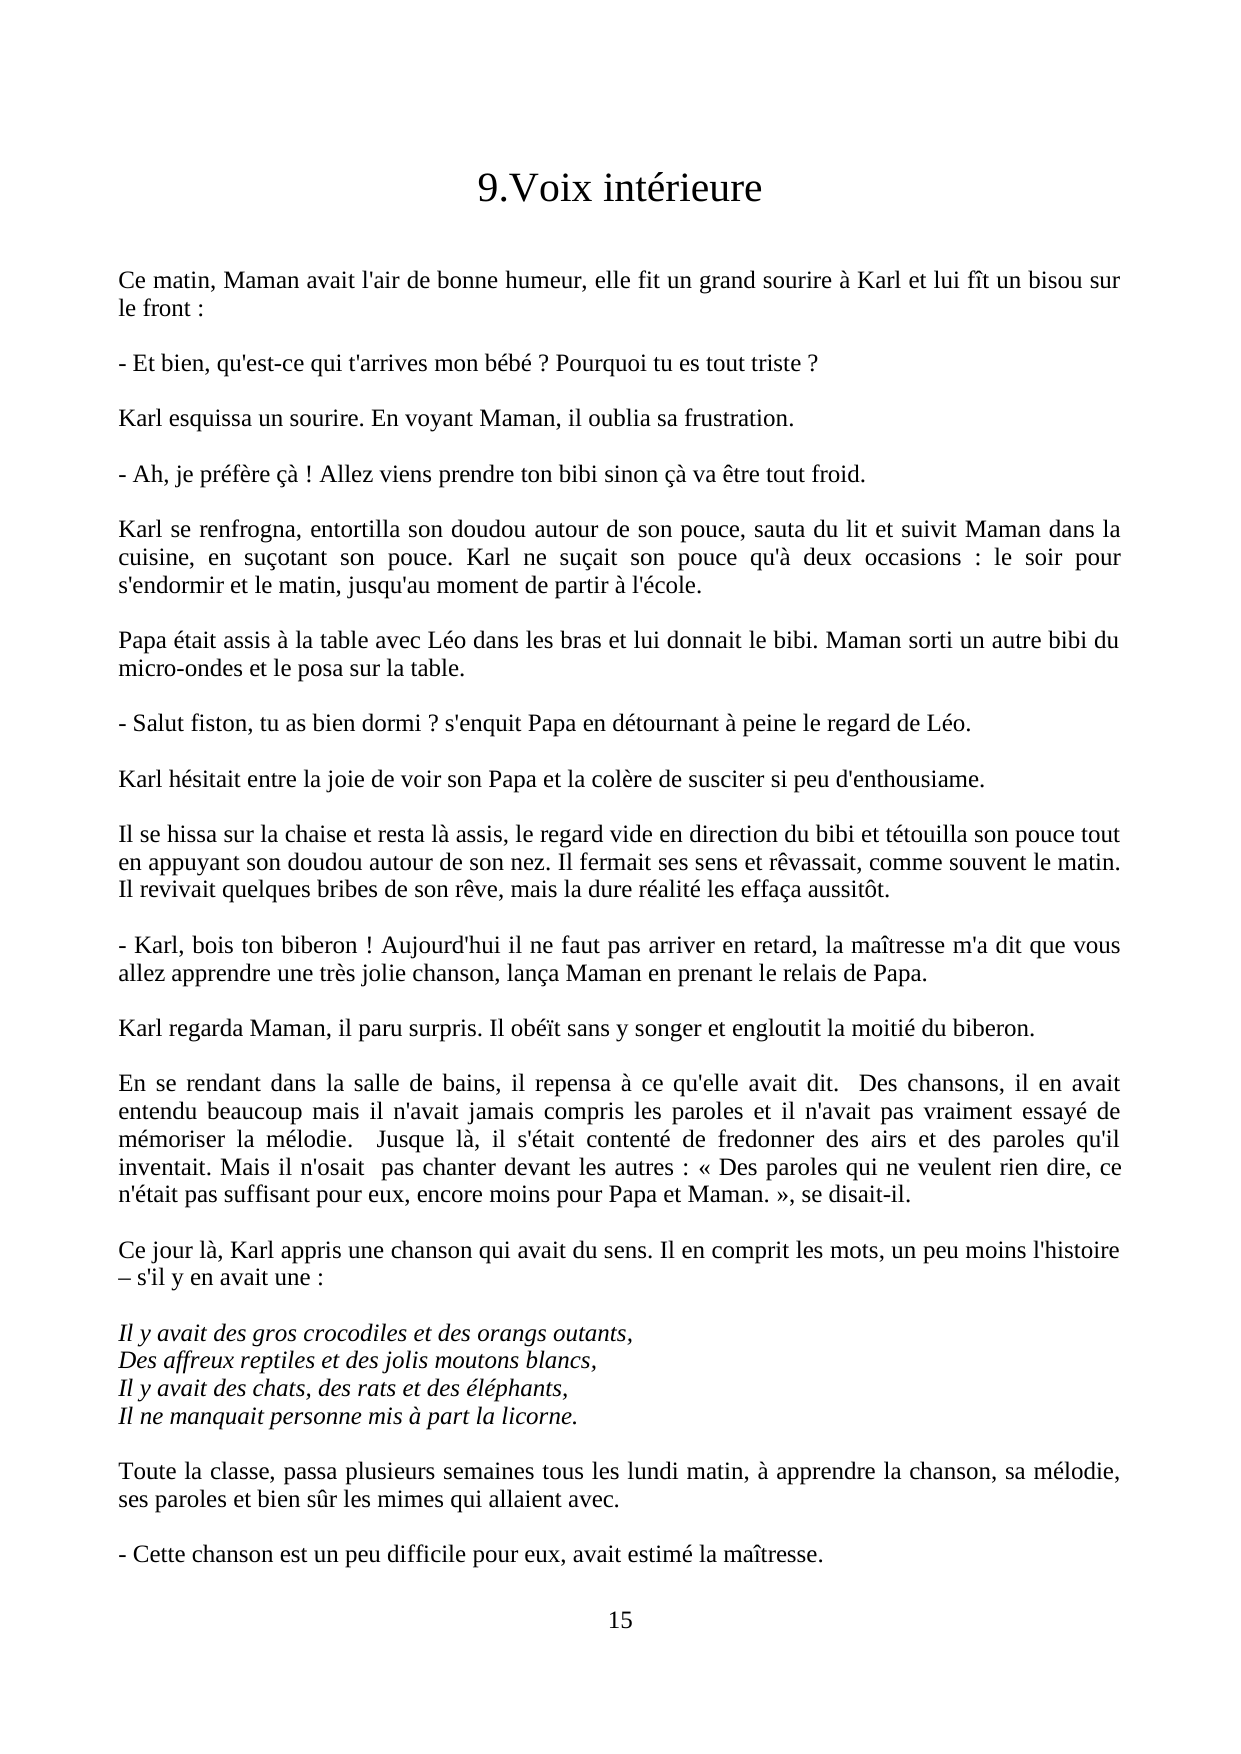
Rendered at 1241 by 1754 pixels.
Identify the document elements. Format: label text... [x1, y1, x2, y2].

text - Ah, je préfère çà ! Allez viens prendre ton bibi sinon çà va être tout froid. [118, 460, 1122, 488]
text - Salut fiston, tu as bien dormi ? s'enquit Papa en détournant à peine le regard de Léo. [118, 709, 1122, 737]
subtitle Voix intérieure [118, 164, 1122, 211]
text Il y avait des chats, des rats et des éléphants, [118, 1374, 1122, 1402]
text Papa était assis à la table avec Léo dans les bras et lui donnait le bibi. Maman sorti un autre bibi du micro-ondes et le posa sur la table. [118, 626, 1122, 682]
text - Et bien, qu'est-ce qui t'arrives mon bébé ? Pourquoi tu es tout triste ? [118, 349, 1122, 377]
text Il se hissa sur la chaise et resta là assis, le regard vide en direction du bibi et tétouilla son pouce tout en appuyant son doudou autour de son nez. Il fermait ses sens et rêvassait, comme souvent le matin. Il revivait quelques bribes de son rêve, mais la dure réalité les effaça aussitôt. [118, 820, 1122, 903]
text Ce jour là, Karl appris une chanson qui avait du sens. Il en comprit les mots, un peu moins l'histoire – s'il y en avait une : [118, 1236, 1122, 1291]
text Toute la classe, passa plusieurs semaines tous les lundi matin, à apprendre la chanson, sa mélodie, ses paroles et bien sûr les mimes qui allaient avec. [118, 1457, 1122, 1513]
text Karl esquissa un sourire. En voyant Maman, il oublia sa frustration. [118, 404, 1122, 432]
text Karl regarda Maman, il paru surpris. Il obéït sans y songer et engloutit la moitié du biberon. [118, 1014, 1122, 1042]
text Karl hésitait entre la joie de voir son Papa et la colère de susciter si peu d'enthousiame. [118, 765, 1122, 792]
text Karl se renfrogna, entortilla son doudou autour de son pouce, sauta du lit et suivit Maman dans la cuisine, en suçotant son pouce. Karl ne suçait son pouce qu'à deux occasions : le soir pour s'endormir et le matin, jusqu'au moment de partir à l'école. [118, 515, 1122, 598]
text - Karl, bois ton biberon ! Aujourd'hui il ne faut pas arriver en retard, la maîtresse m'a dit que vous allez apprendre une très jolie chanson, lança Maman en prenant le relais de Papa. [118, 931, 1122, 986]
text En se rendant dans la salle de bains, il repensa à ce qu'elle avait dit. Des chansons, il en avait entendu beaucoup mais il n'avait jamais compris les paroles et il n'avait pas vraiment essayé de mémoriser la mélodie. Jusque là, il s'était contenté de fredonner des airs et des paroles qu'il inventait. Mais il n'osait pas chanter devant les autres : « Des paroles qui ne veulent rien dire, ce n'était pas suffisant pour eux, encore moins pour Papa et Maman. », se disait-il. [118, 1069, 1122, 1208]
text Ce matin, Maman avait l'air de bonne humeur, elle fit un grand sourire à Karl et lui fît un bisou sur le front : [118, 266, 1122, 321]
text Il ne manquait personne mis à part la licorne. [118, 1402, 1122, 1430]
text Il y avait des gros crocodiles et des orangs outants, [118, 1319, 1122, 1347]
text - Cette chanson est un peu difficile pour eux, avait estimé la maîtresse. [118, 1541, 1122, 1568]
text Des affreux reptiles et des jolis moutons blancs, [118, 1347, 1122, 1374]
